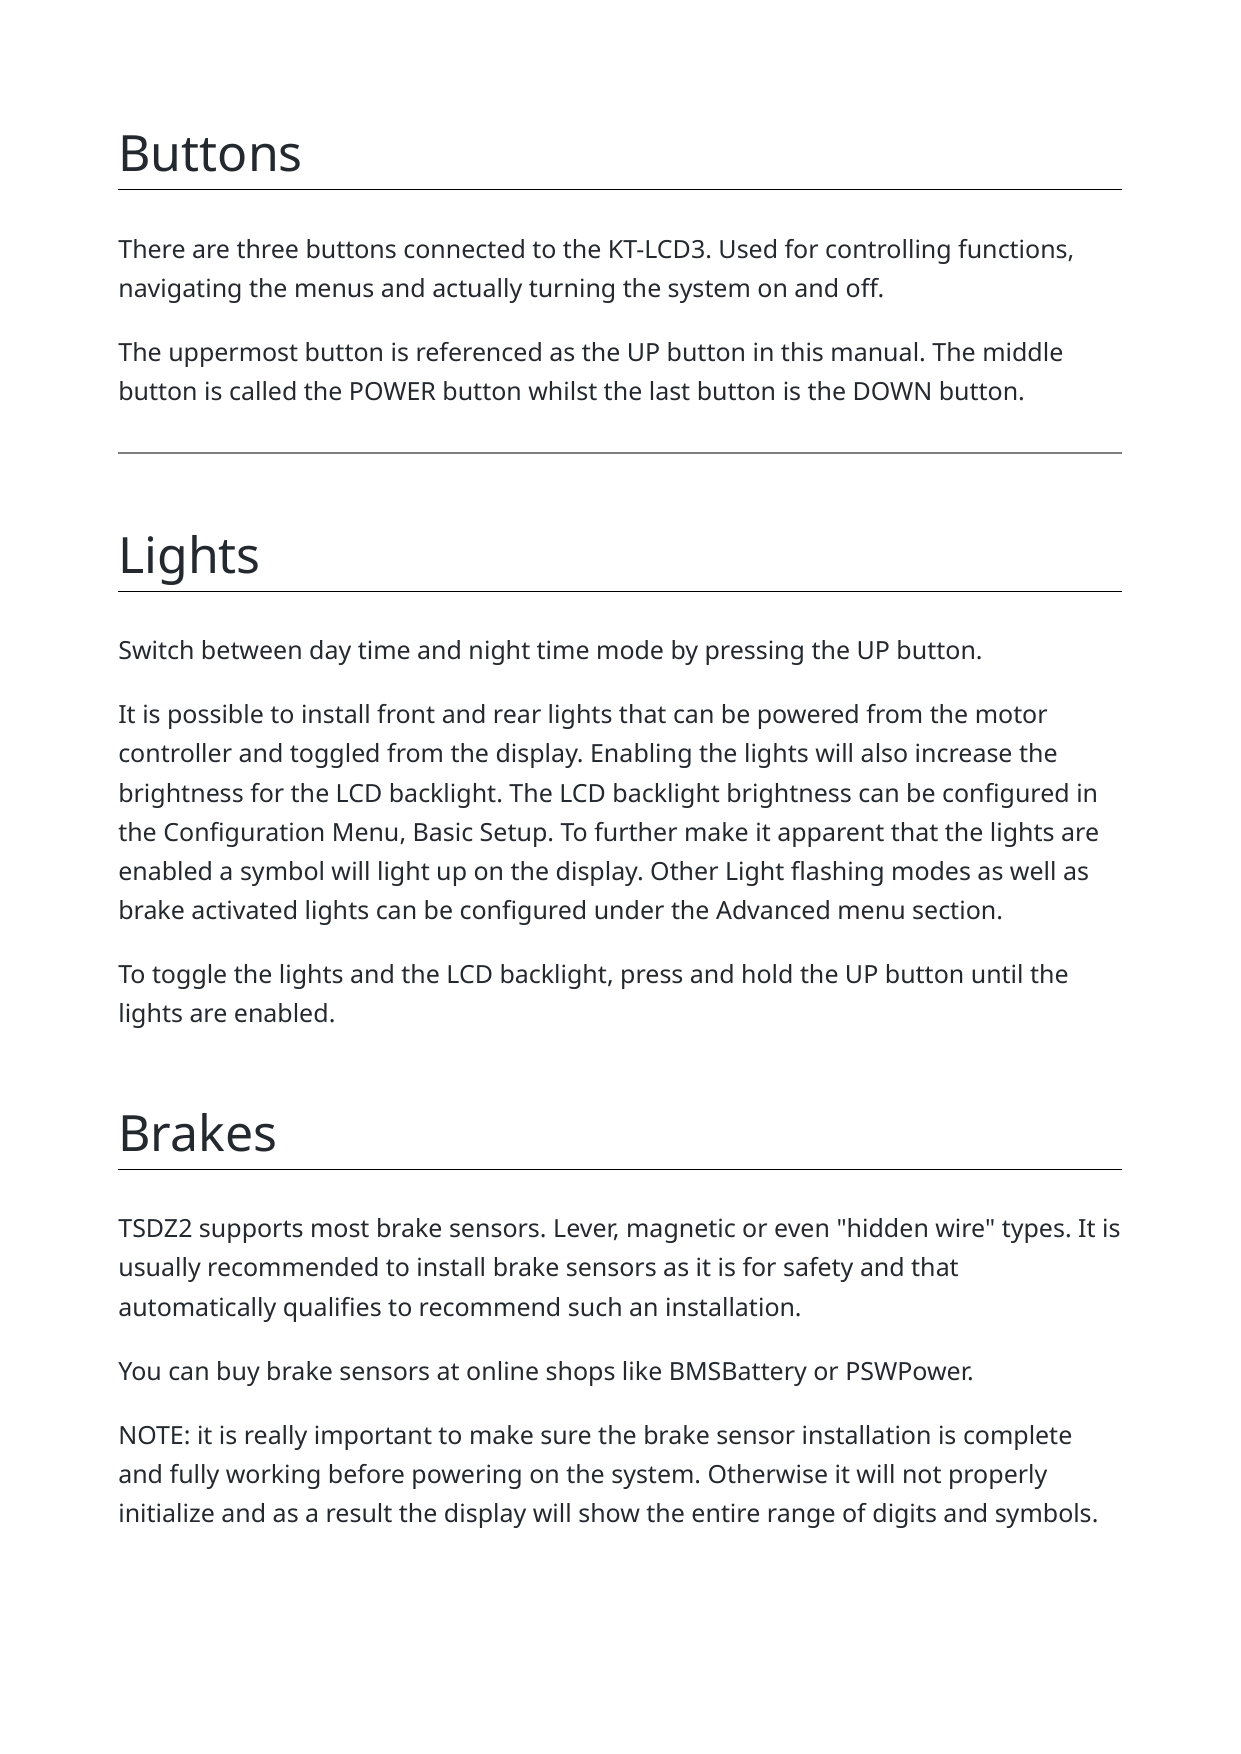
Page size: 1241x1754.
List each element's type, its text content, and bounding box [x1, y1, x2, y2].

subtitle Brakes [118, 1098, 1122, 1169]
text There are three buttons connected to the KT-LCD3. Used for controlling functions, navigating the menus and actually turning the system on and off. [118, 231, 1122, 304]
subtitle Lights [118, 520, 1122, 591]
text NOTE: it is really important to make sure the brake sensor installation is complete and fully working before powering on the system. Otherwise it will not properly initialize and as a result the display will show the entire range of digits and symbols. [118, 1418, 1122, 1530]
text The uppermost button is referenced as the UP button in this manual. The middle button is called the POWER button whilst the last button is the DOWN button. [118, 334, 1122, 408]
subtitle Buttons [118, 118, 1122, 189]
text It is possible to install front and rear lights that can be powered from the motor controller and toggled from the display. Enabling the lights will also increase the brightness for the LCD backlight. The LCD backlight brightness can be configured in the Configuration Menu, Basic Setup. To further make it apparent that the lights are enabled a symbol will light up on the display. Other Light flashing modes as well as brake activated lights can be configured under the Advanced menu section. [118, 697, 1122, 927]
text To toggle the lights and the LCD backlight, press and hold the UP button until the lights are enabled. [118, 957, 1122, 1030]
text TSDZ2 supports most brake sensors. Lever, magnetic or even "hidden wire" types. It is usually recommended to install brake sensors as it is for safety and that automatically qualifies to recommend such an installation. [118, 1211, 1122, 1323]
text Switch between day time and night time mode by pressing the UP button. [118, 633, 1122, 667]
text You can buy brake sensors at online shops like BMSBattery or PSWPower. [118, 1353, 1122, 1387]
